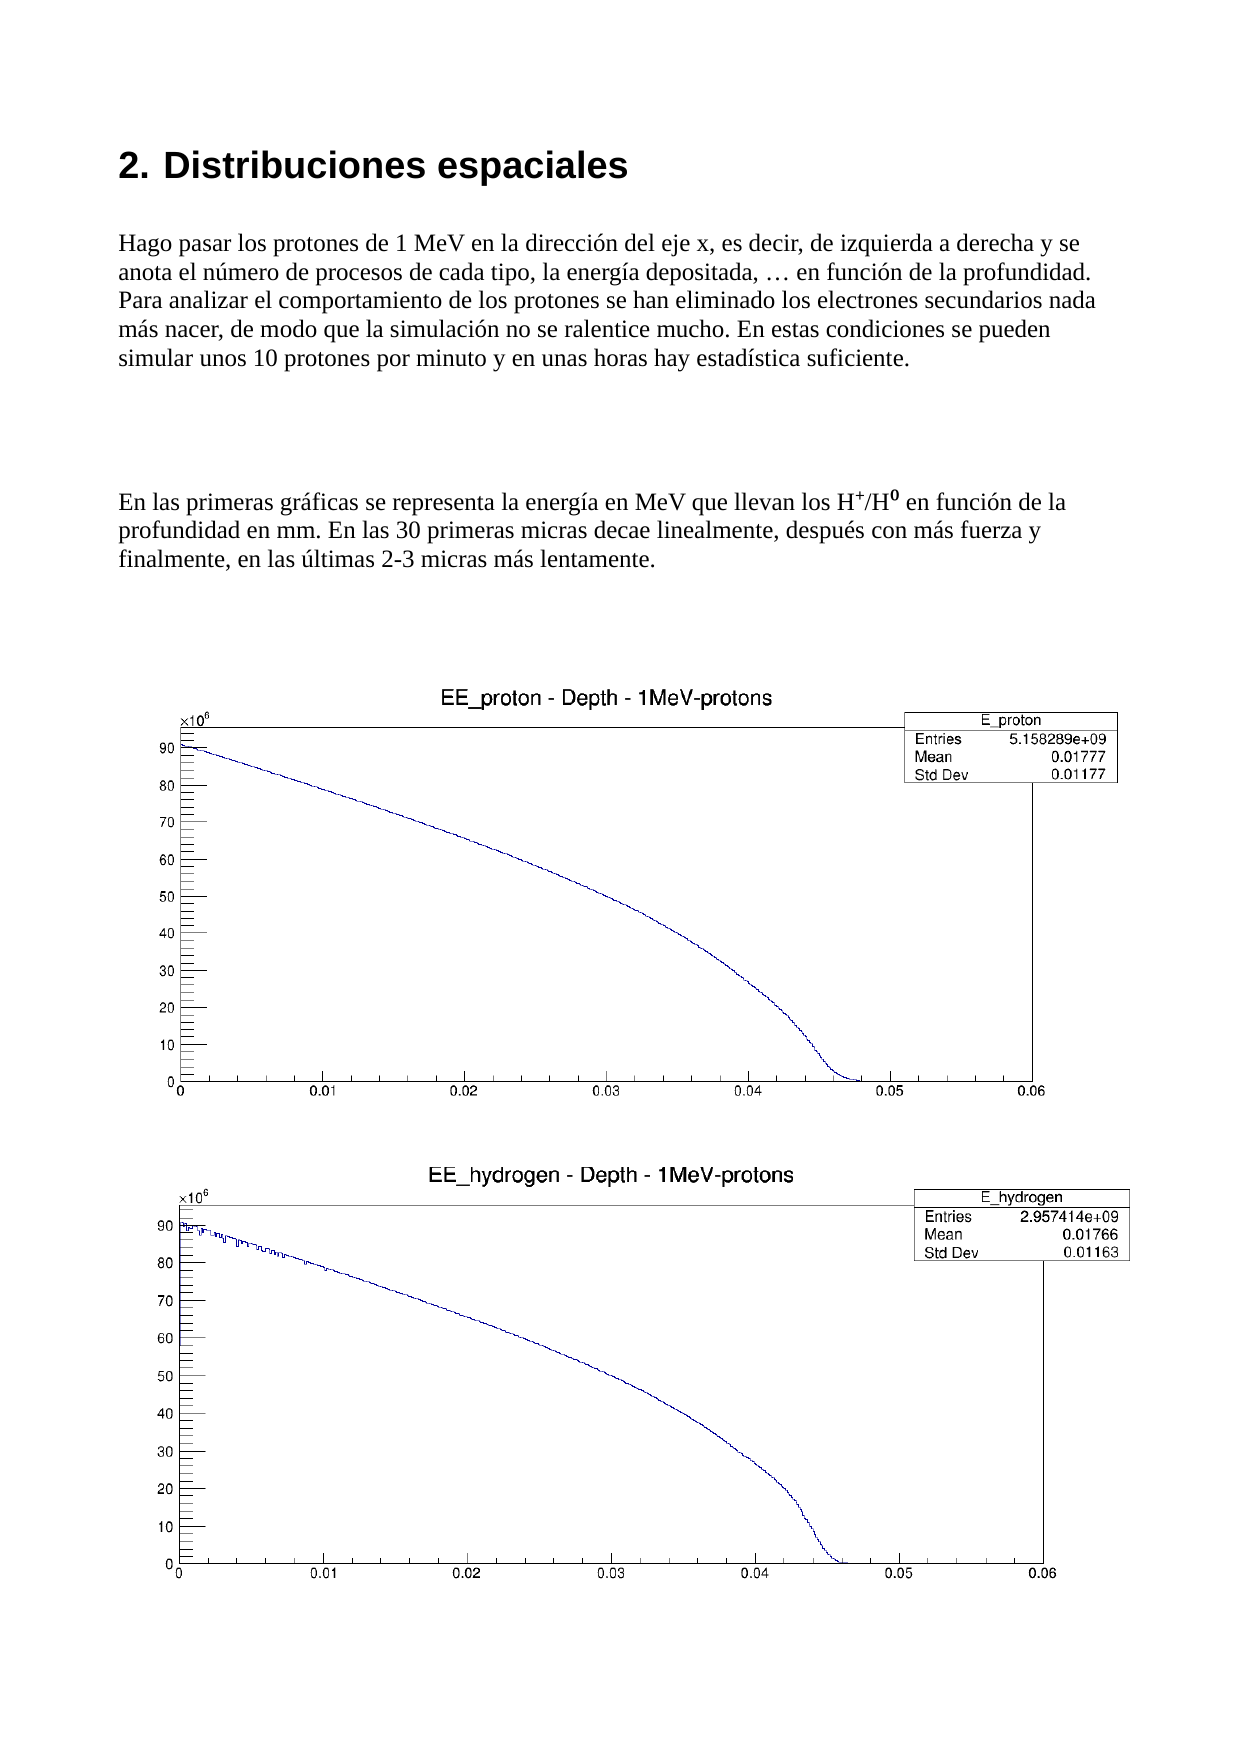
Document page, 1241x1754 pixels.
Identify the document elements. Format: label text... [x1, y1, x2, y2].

text En las primeras gráficas se representa la energía en MeV que llevan los H⁺/H⁰ en función de la profundidad en mm. En las 30 primeras micras decae linealmente, después con más fuerza y finalmente, en las últimas 2-3 micras más lentamente. [118, 487, 1122, 573]
text Hago pasar los protones de 1 MeV en la dirección del eje x, es decir, de izquierda a derecha y se anota el número de procesos de cada tipo, la energía depositada, … en función de la profundidad. Para analizar el comportamiento de los protones se han eliminado los electrones secundarios nada más nacer, de modo que la simulación no se ralentice mucho. En estas condiciones se pueden simular unos 10 protones por minuto y en unas horas hay estadística suficiente. [118, 228, 1122, 372]
picture [118, 688, 1123, 1123]
subtitle Distribuciones espaciales [118, 143, 1122, 187]
picture [130, 1167, 1134, 1597]
